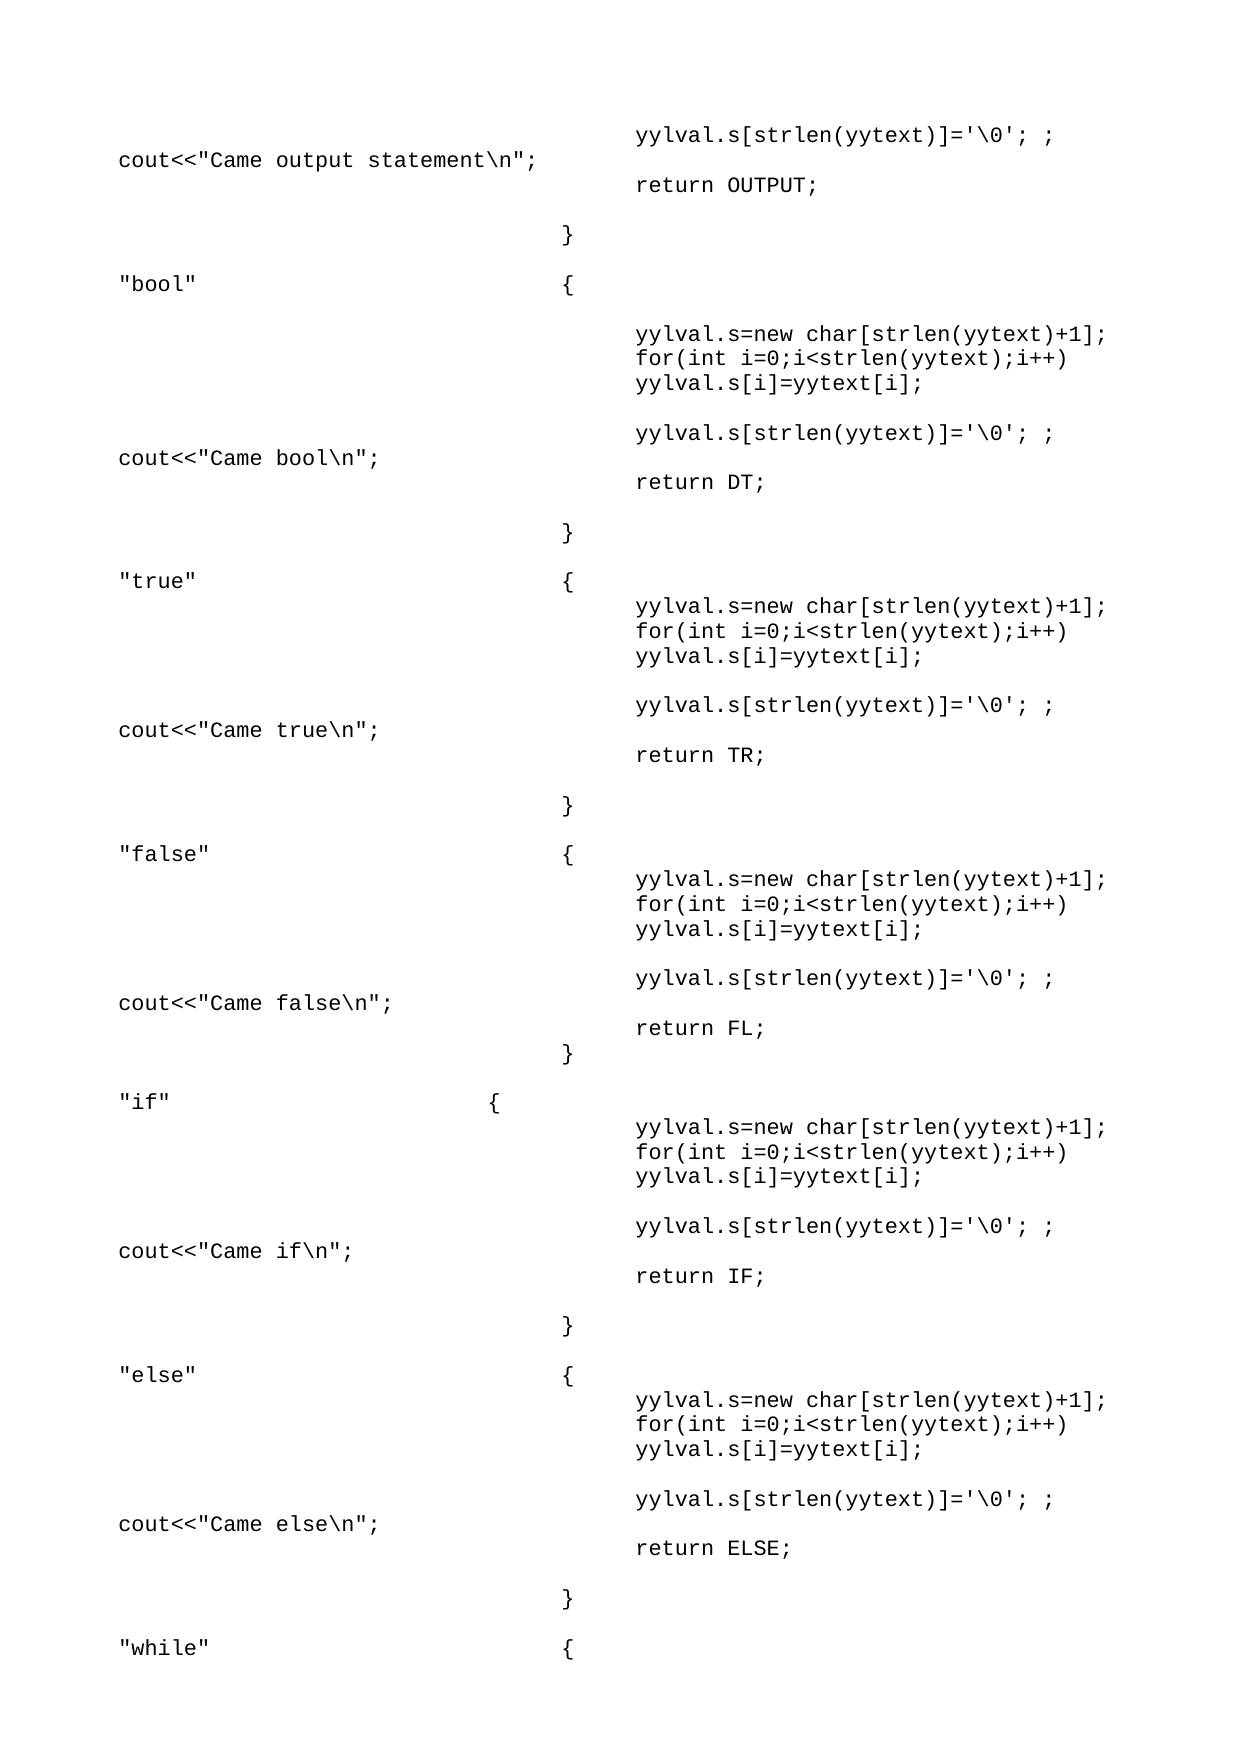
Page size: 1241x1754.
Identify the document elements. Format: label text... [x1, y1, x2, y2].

text } [118, 794, 1157, 818]
text } [118, 521, 1157, 546]
text for(int i=0;i<strlen(yytext);i++) [118, 1141, 1157, 1166]
text for(int i=0;i<strlen(yytext);i++) [118, 620, 1157, 645]
text return ELSE; [118, 1537, 1157, 1562]
text return DT; [118, 471, 1157, 496]
text return FL; [118, 1017, 1157, 1042]
text "if" { [118, 1091, 1157, 1116]
text yylval.s[strlen(yytext)]='\0'; ; cout<<"Came false\n"; [118, 967, 1157, 1017]
text return IF; [118, 1265, 1157, 1289]
text return OUTPUT; [118, 174, 1157, 199]
text yylval.s=new char[strlen(yytext)+1]; [118, 868, 1157, 893]
text "false" { [118, 843, 1157, 868]
text } [118, 223, 1157, 248]
text "while" { [118, 1637, 1157, 1661]
text yylval.s[strlen(yytext)]='\0'; ; cout<<"Came output statement\n"; [118, 124, 1157, 174]
text yylval.s[i]=yytext[i]; [118, 645, 1157, 670]
text yylval.s[i]=yytext[i]; [118, 1438, 1157, 1463]
text yylval.s[i]=yytext[i]; [118, 372, 1157, 397]
text } [118, 1587, 1157, 1612]
text yylval.s[strlen(yytext)]='\0'; ; cout<<"Came bool\n"; [118, 422, 1157, 471]
text for(int i=0;i<strlen(yytext);i++) [118, 1413, 1157, 1438]
text "bool" { [118, 273, 1157, 298]
text } [118, 1042, 1157, 1066]
text yylval.s[i]=yytext[i]; [118, 1166, 1157, 1190]
text yylval.s[strlen(yytext)]='\0'; ; cout<<"Came if\n"; [118, 1215, 1157, 1265]
text yylval.s[strlen(yytext)]='\0'; ; cout<<"Came true\n"; [118, 694, 1157, 744]
text } [118, 1314, 1157, 1339]
text return TR; [118, 744, 1157, 769]
text yylval.s=new char[strlen(yytext)+1]; [118, 595, 1157, 620]
text "else" { [118, 1364, 1157, 1389]
text yylval.s=new char[strlen(yytext)+1]; [118, 1389, 1157, 1413]
text yylval.s=new char[strlen(yytext)+1]; [118, 1116, 1157, 1141]
text yylval.s[i]=yytext[i]; [118, 918, 1157, 942]
text for(int i=0;i<strlen(yytext);i++) [118, 893, 1157, 918]
text for(int i=0;i<strlen(yytext);i++) [118, 347, 1157, 372]
text yylval.s=new char[strlen(yytext)+1]; [118, 323, 1157, 347]
text "true" { [118, 571, 1157, 595]
text yylval.s[strlen(yytext)]='\0'; ; cout<<"Came else\n"; [118, 1488, 1157, 1537]
